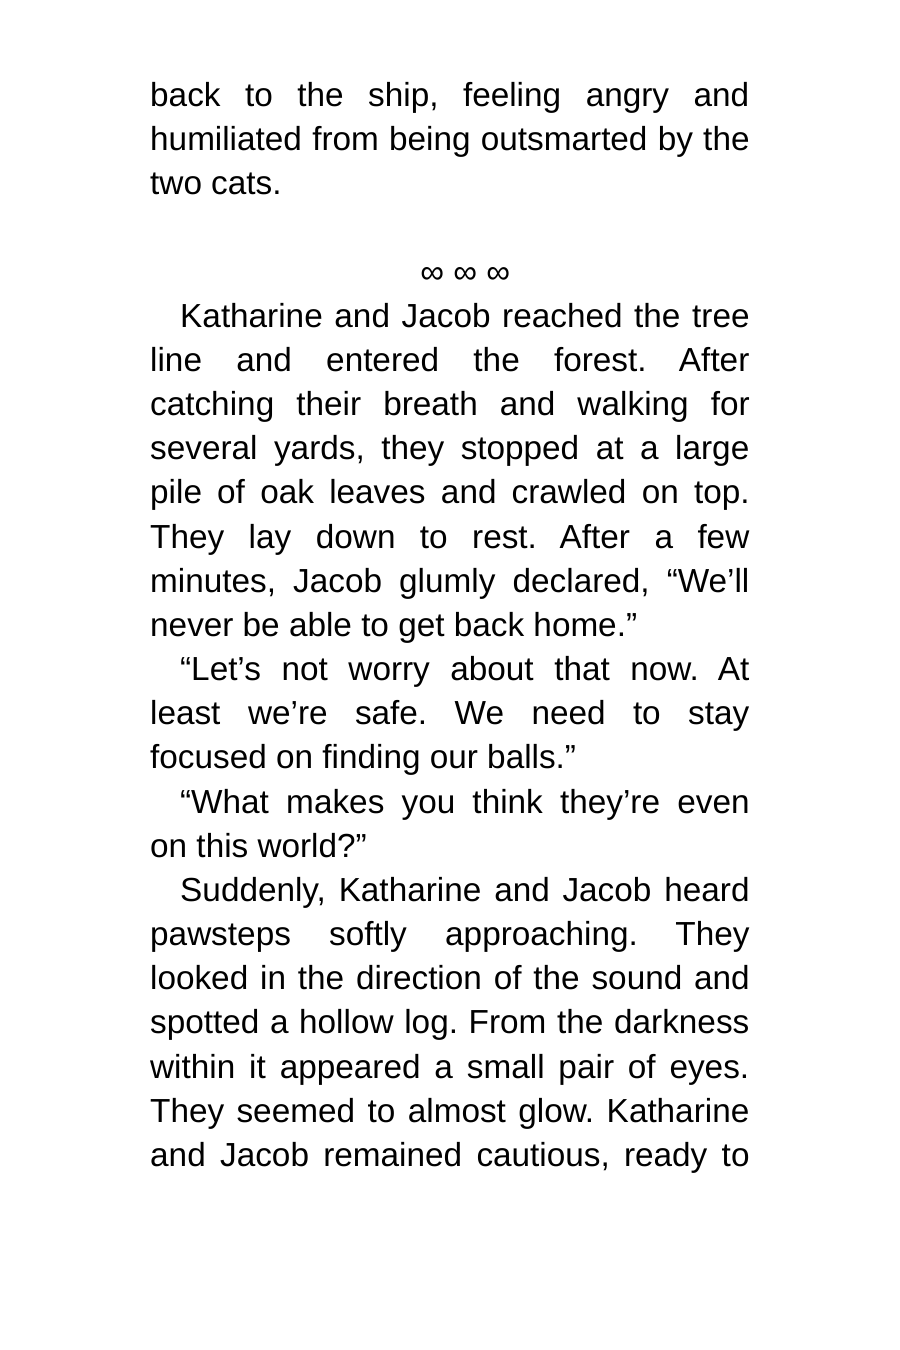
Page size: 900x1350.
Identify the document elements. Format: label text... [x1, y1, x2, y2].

text Katharine and Jacob reached the tree line and entered the forest. After catching their breath and walking for several yards, they stopped at a large pile of oak leaves and crawled on top. They lay down to rest. After a few minutes, Jacob glumly declared, “We’ll never be able to get back home.” [150, 296, 750, 643]
text back to the ship, feeling angry and humiliated from being outsmarted by the two cats. [150, 75, 750, 202]
text “Let’s not worry about that now. At least we’re safe. We need to stay focused on finding our balls.” [150, 649, 750, 776]
text ∞ ∞ ∞ [150, 252, 750, 290]
text Suddenly, Katharine and Jacob heard pawsteps softly approaching. They looked in the direction of the sound and spotted a hollow log. From the darkness within it appeared a small pair of eyes. They seemed to almost glow. Katharine and Jacob remained cautious, ready to [150, 870, 750, 1173]
text “What makes you think they’re even on this world?” [150, 782, 750, 864]
